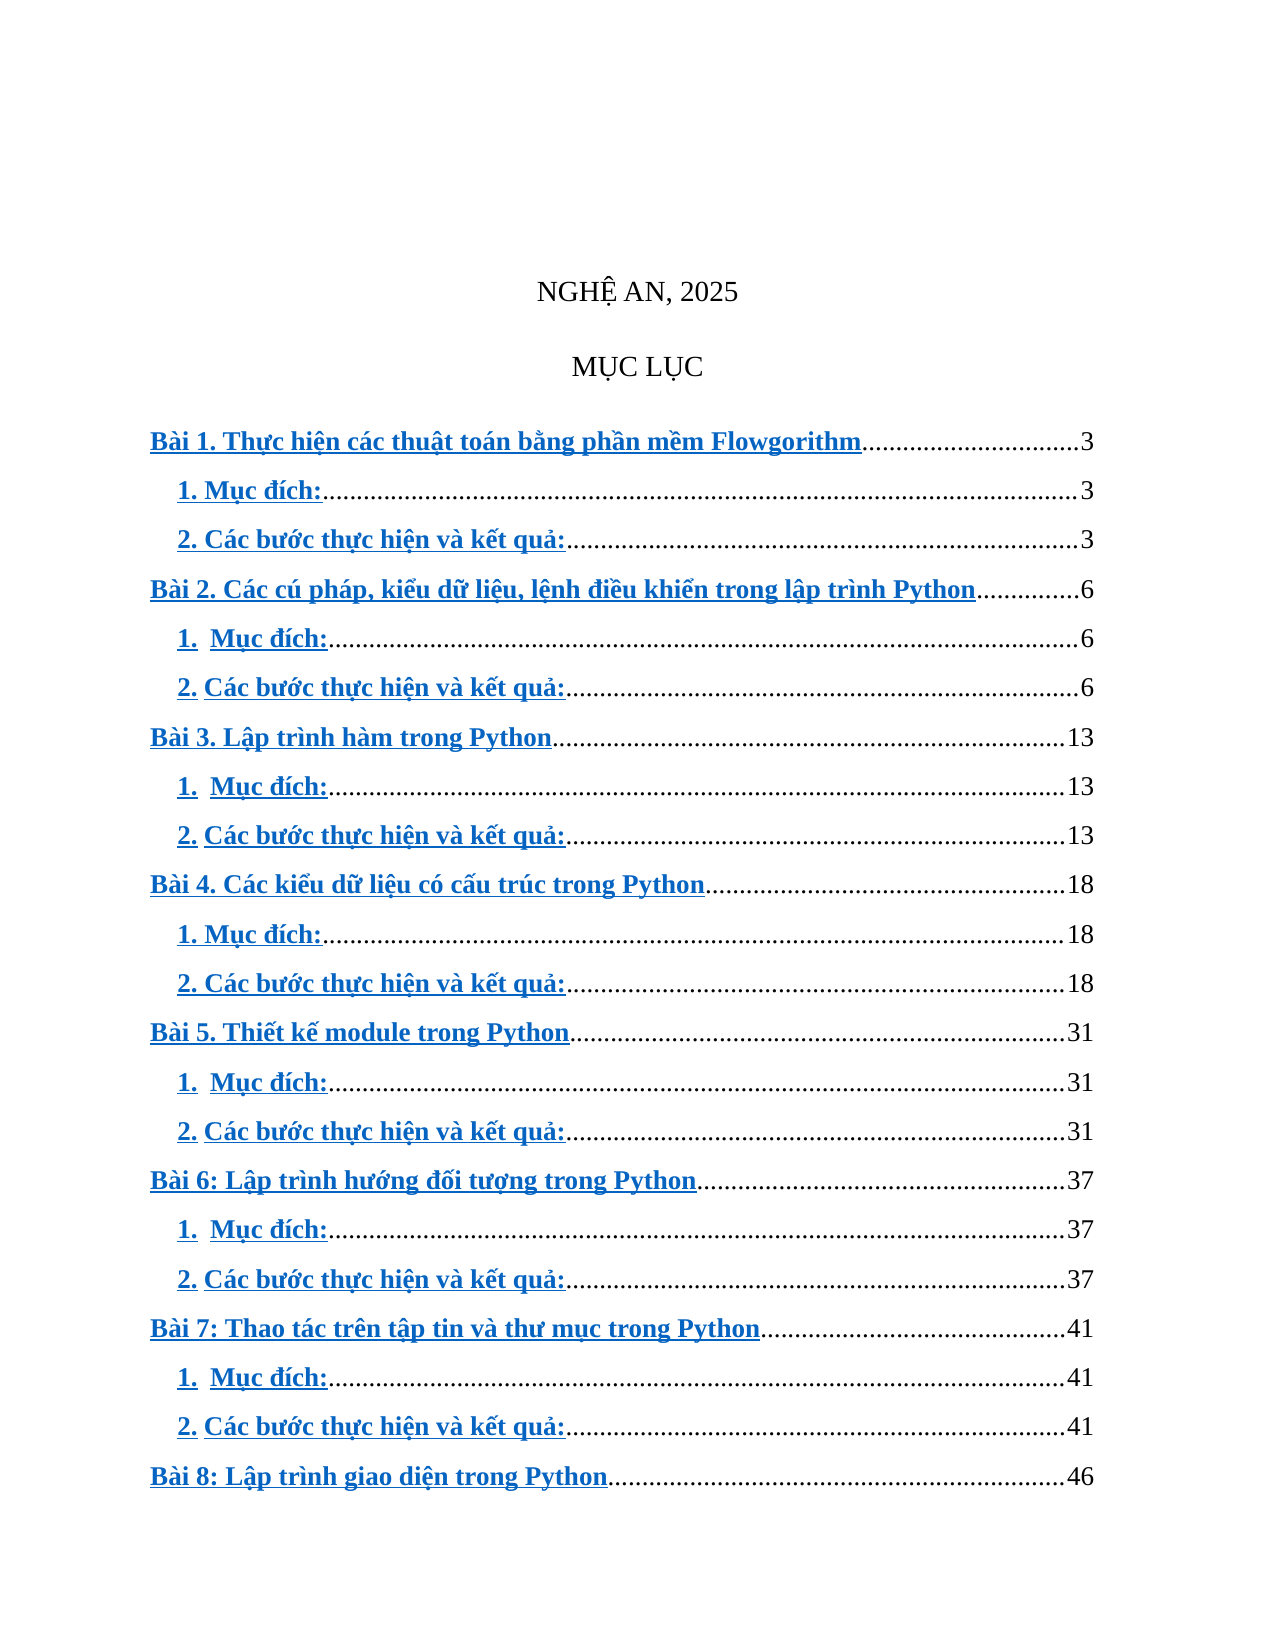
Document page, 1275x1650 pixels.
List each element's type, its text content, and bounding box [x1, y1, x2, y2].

text Bài 8: Lập trình giao diện trong Python 46 [150, 1460, 1125, 1491]
text Bài 5. Thiết kế module trong Python 31 [150, 1016, 1125, 1047]
text Bài 3. Lập trình hàm trong Python 13 [150, 721, 1125, 752]
text 2. Các bước thực hiện và kết quả: 37 [177, 1263, 1125, 1294]
text 1. Mục đích: 37 [177, 1213, 1125, 1244]
text Bài 7: Thao tác trên tập tin và thư mục trong Python 41 [150, 1312, 1125, 1343]
text 1. Mục đích: 6 [177, 622, 1125, 653]
text Bài 4. Các kiểu dữ liệu có cấu trúc trong Python 18 [150, 868, 1125, 900]
text 1. Mục đích: 31 [177, 1066, 1125, 1097]
text Bài 1. Thực hiện các thuật toán bằng phần mềm Flowgorithm 3 [150, 425, 1125, 456]
text 1. Mục đích: 41 [177, 1361, 1125, 1392]
text 2. Các bước thực hiện và kết quả: 31 [177, 1115, 1125, 1146]
text Bài 6: Lập trình hướng đối tượng trong Python 37 [150, 1164, 1125, 1195]
text 1. Mục đích: 18 [177, 918, 1125, 949]
text NGHỆ AN, 2025 [150, 274, 1125, 308]
text 1. Mục đích: 3 [177, 474, 1125, 506]
text 2. Các bước thực hiện và kết quả: 41 [177, 1411, 1125, 1442]
text Bài 2. Các cú pháp, kiểu dữ liệu, lệnh điều khiển trong lập trình Python 6 [150, 573, 1125, 604]
text 1. Mục đích: 13 [177, 770, 1125, 801]
text 2. Các bước thực hiện và kết quả: 3 [177, 524, 1125, 555]
text 2. Các bước thực hiện và kết quả: 6 [177, 671, 1125, 703]
text 2. Các bước thực hiện và kết quả: 13 [177, 819, 1125, 850]
text MỤC LỤC [150, 349, 1125, 418]
text 2. Các bước thực hiện và kết quả: 18 [177, 967, 1125, 998]
